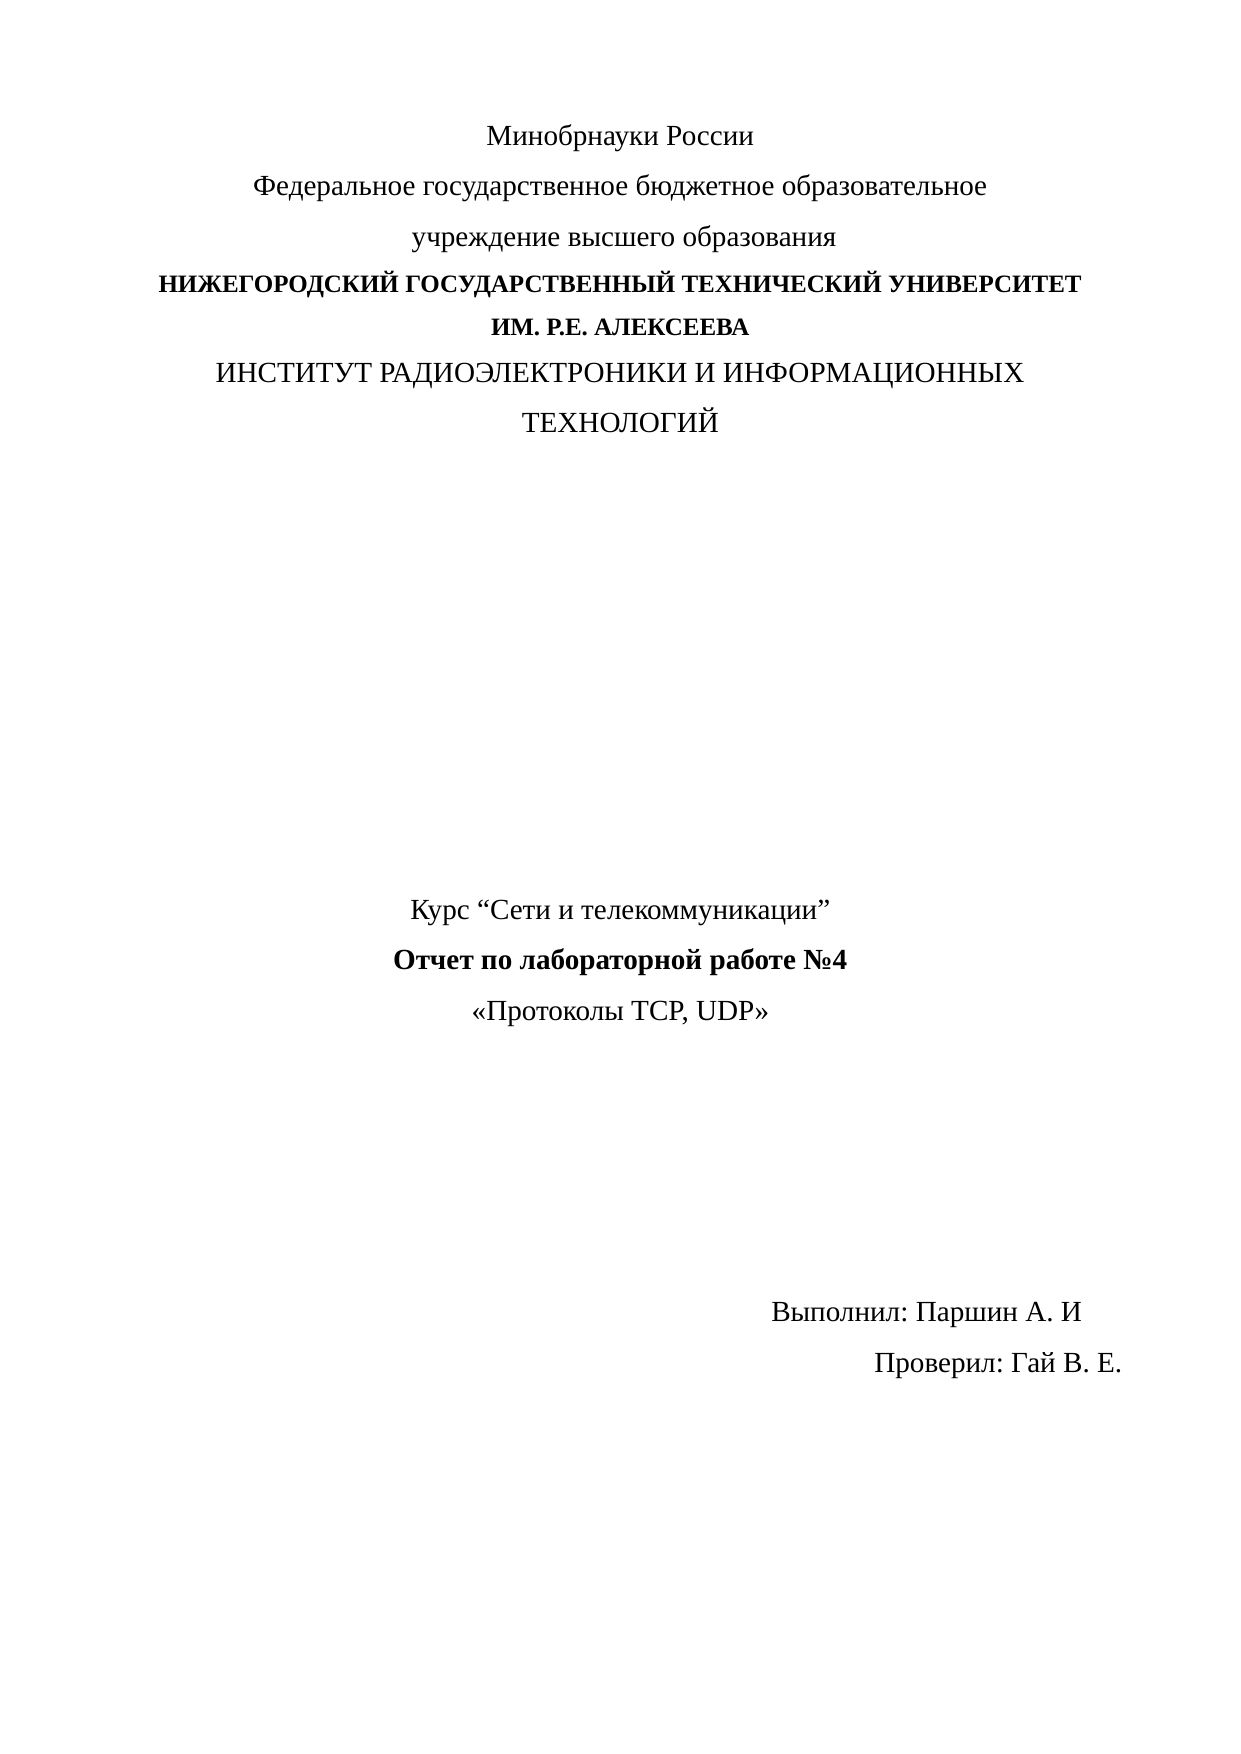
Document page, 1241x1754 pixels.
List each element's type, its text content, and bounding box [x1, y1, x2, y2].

text «Протоколы TCP, UDP» [118, 993, 1122, 1026]
text Минобрнауки России [118, 118, 1122, 152]
text Отчет по лабораторной работе №4 [118, 942, 1122, 976]
text НИЖЕГОРОДСКИЙ ГОСУДАРСТВЕННЫЙ ТЕХНИЧЕСКИЙ УНИВЕРСИТЕТ [118, 269, 1122, 298]
text ИНСТИТУТ РАДИОЭЛЕКТРОНИКИ И ИНФОРМАЦИОННЫХ ТЕХНОЛОГИЙ [118, 355, 1122, 439]
text Проверил: Гай В. Е. [118, 1345, 1122, 1378]
text ИМ. Р.Е. АЛЕКСЕЕВА [118, 312, 1122, 341]
text Выполнил: Паршин А. И [118, 1294, 1122, 1328]
table_header [753, 456, 1104, 640]
table_header [107, 456, 402, 640]
text Федеральное государственное бюджетное образовательное [118, 168, 1122, 202]
text учреждение высшего образования [118, 219, 1122, 252]
text Курс “Сети и телекоммуникации” [118, 892, 1122, 926]
table_header [402, 456, 753, 640]
